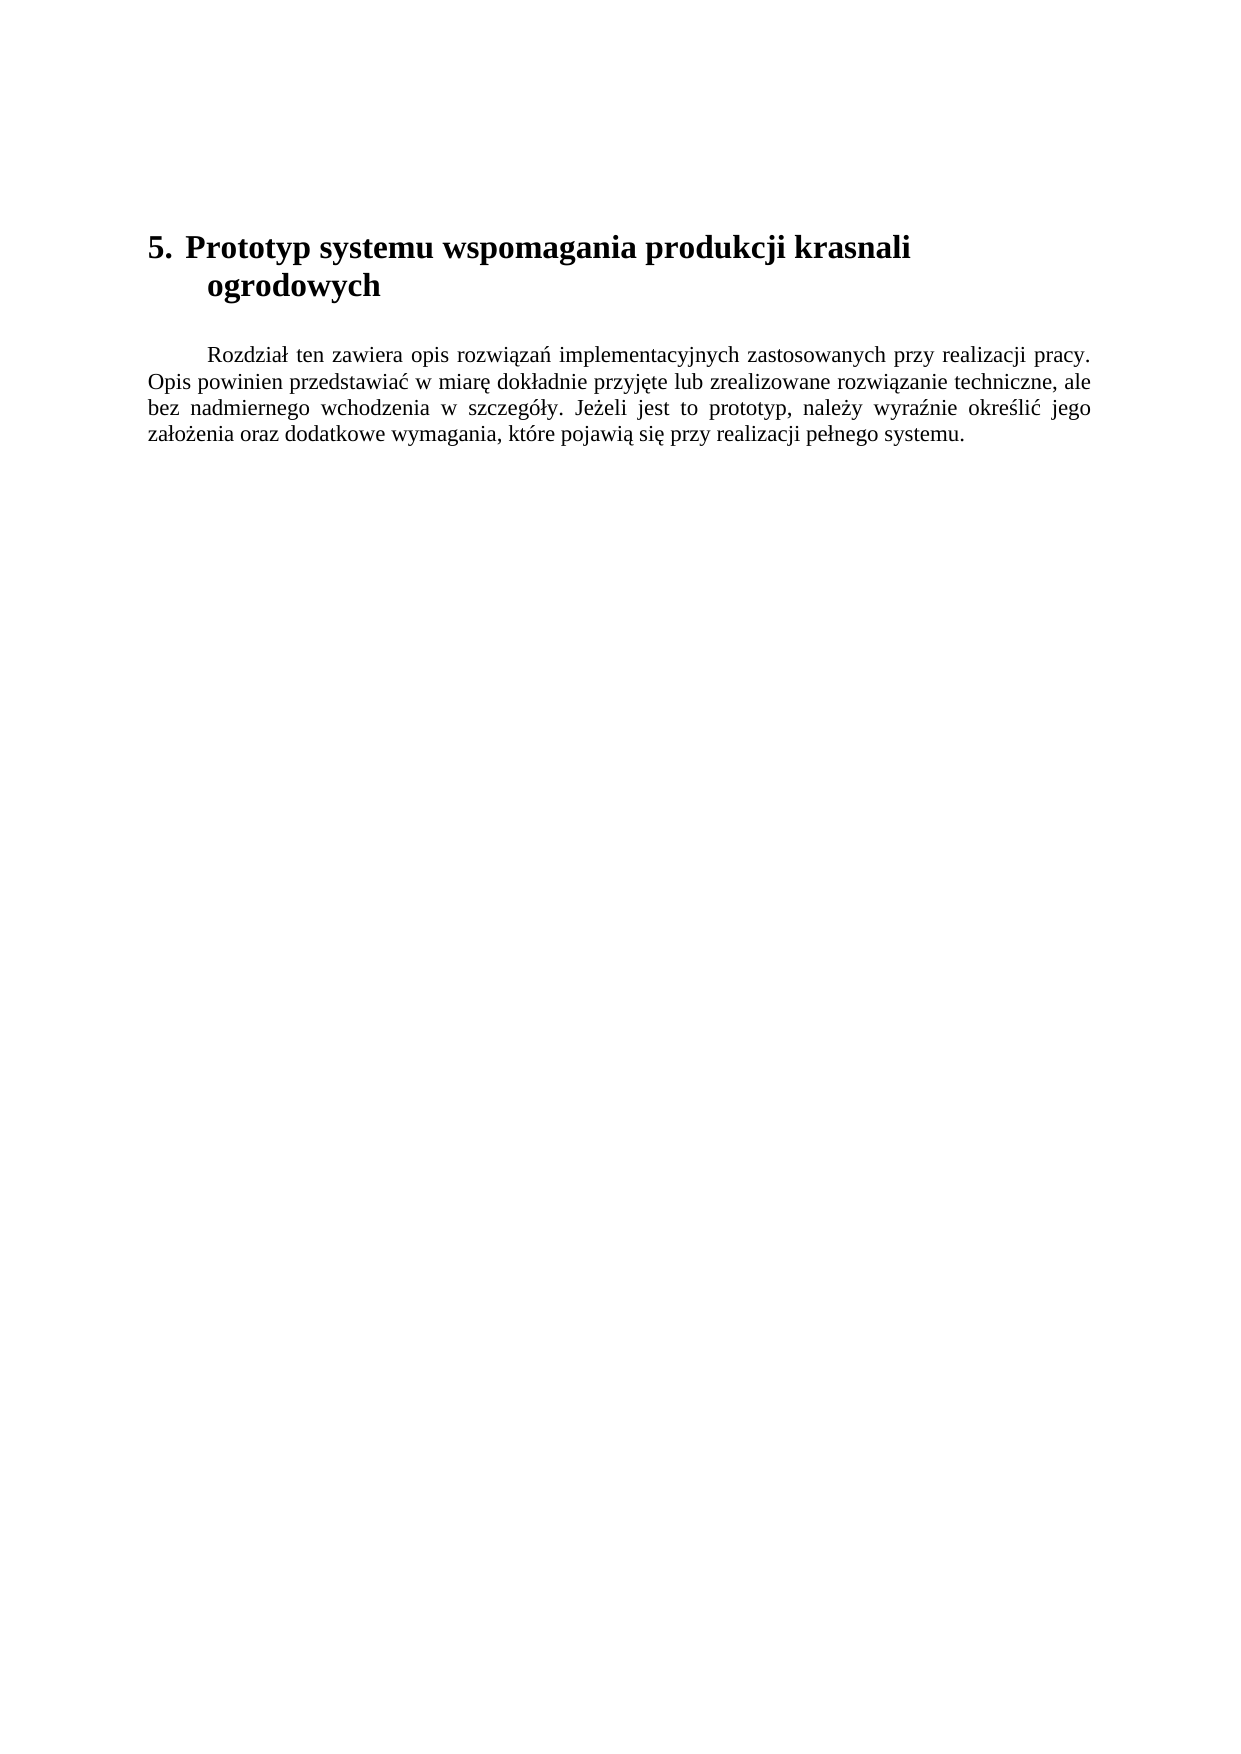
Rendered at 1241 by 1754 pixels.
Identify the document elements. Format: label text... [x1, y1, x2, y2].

text Rozdział ten zawiera opis rozwiązań implementacyjnych zastosowanych przy realizacji pracy. Opis powinien przedstawiać w miarę dokładnie przyjęte lub zrealizowane rozwiązanie techniczne, ale bez nadmiernego wchodzenia w szczegóły. Jeżeli jest to prototyp, należy wyraźnie określić jego założenia oraz dodatkowe wymagania, które pojawią się przy realizacji pełnego systemu. [148, 341, 1092, 447]
subtitle Prototyp systemu wspomagania produkcji krasnali ogrodowych [148, 227, 1092, 304]
